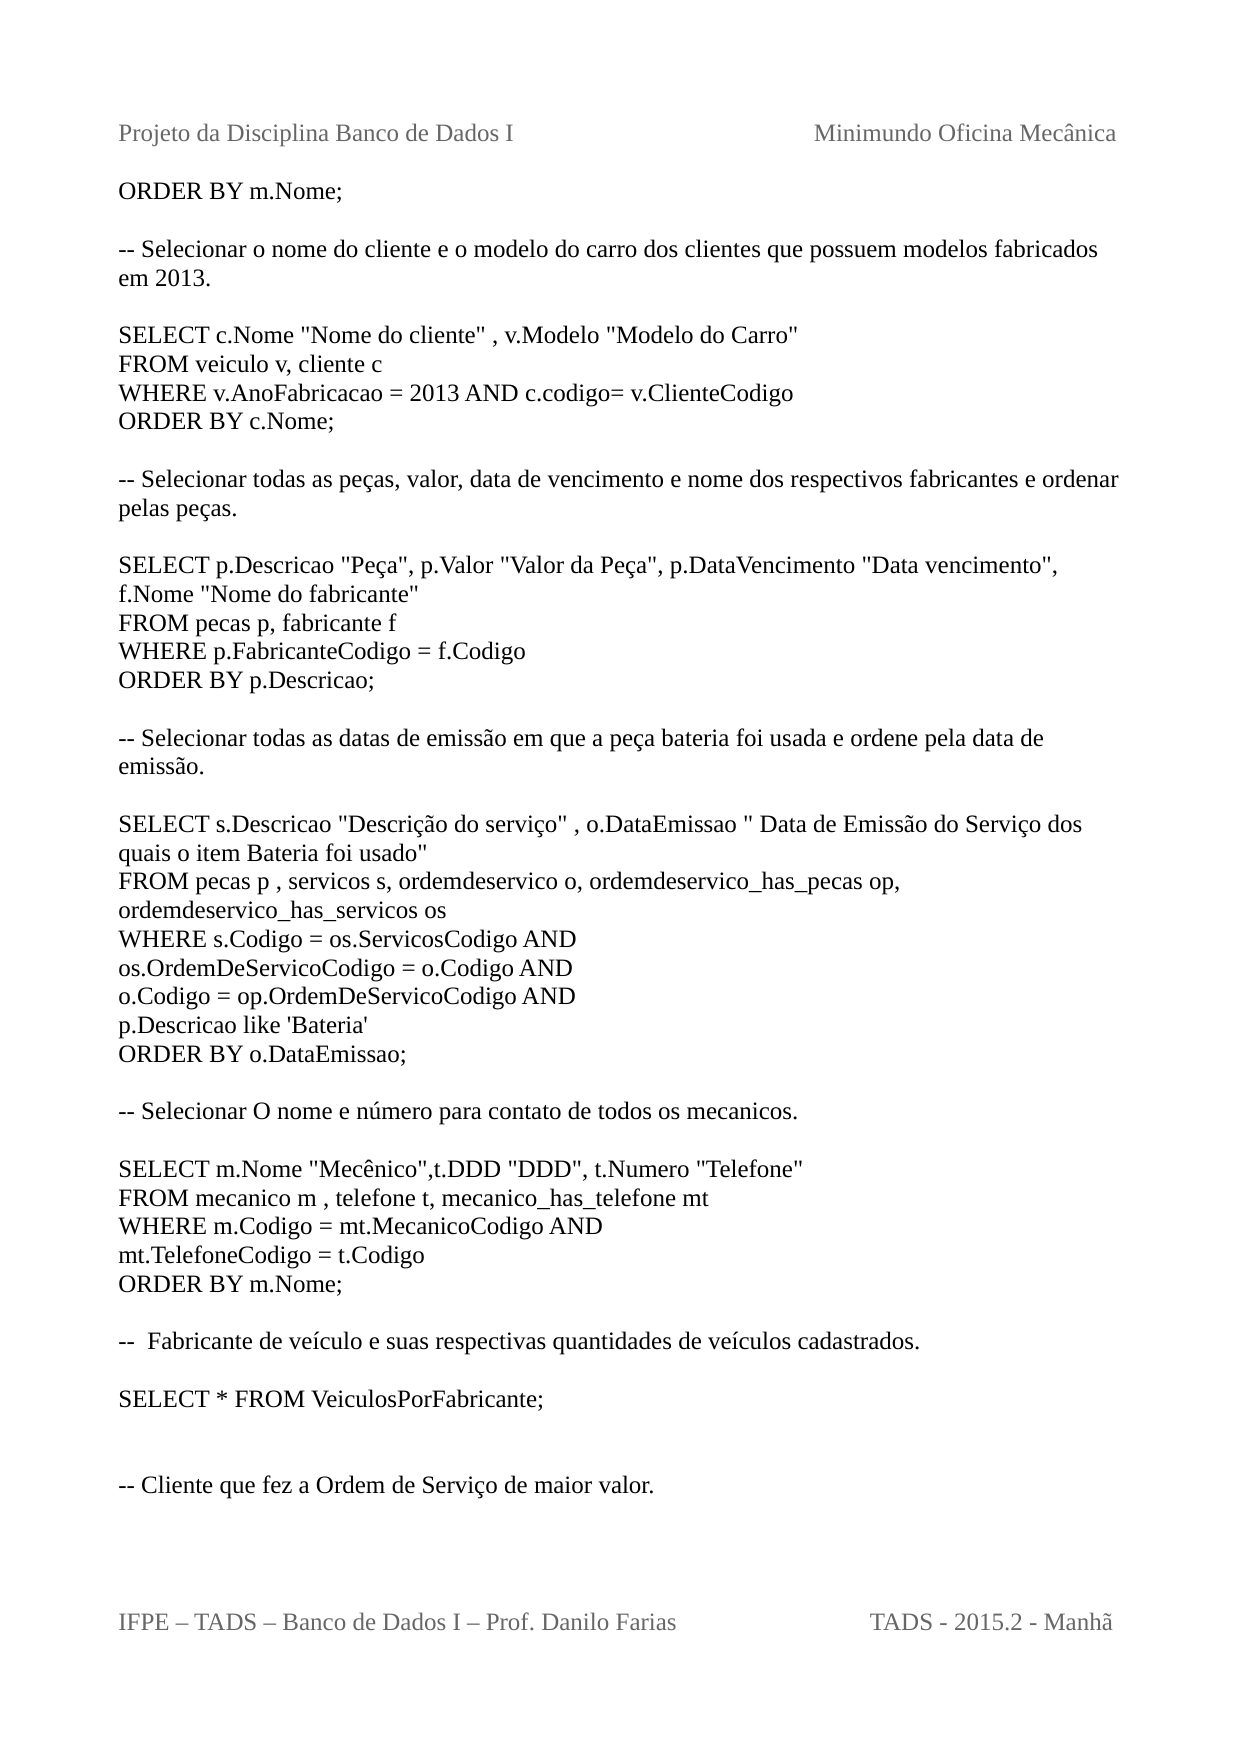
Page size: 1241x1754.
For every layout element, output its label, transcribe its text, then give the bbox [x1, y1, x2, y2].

text SELECT m.Nome "Mecênico",t.DDD "DDD", t.Numero "Telefone" FROM mecanico m , telefone t, mecanico_has_telefone mt WHERE m.Codigo = mt.MecanicoCodigo AND mt.TelefoneCodigo = t.Codigo ORDER BY m.Nome; -- Fabricante de veículo e suas respectivas quantidades de veículos cadastrados. [118, 1154, 1122, 1384]
text ORDER BY m.Nome; -- Selecionar o nome do cliente e o modelo do carro dos clientes que possuem modelos fabricados em 2013. SELECT c.Nome "Nome do cliente" , v.Modelo "Modelo do Carro" FROM veiculo v, cliente c WHERE v.AnoFabricacao = 2013 AND c.codigo= v.ClienteCodigo ORDER BY c.Nome; -- Selecionar todas as peças, valor, data de vencimento e nome dos respectivos fabricantes e ordenar pelas peças. SELECT p.Descricao "Peça", p.Valor "Valor da Peça", p.DataVencimento "Data vencimento", f.Nome "Nome do fabricante" FROM pecas p, fabricante f WHERE p.FabricanteCodigo = f.Codigo ORDER BY p.Descricao; -- Selecionar todas as datas de emissão em que a peça bateria foi usada e ordene pela data de emissão. SELECT s.Descricao "Descrição do serviço" , o.DataEmissao " Data de Emissão do Serviço dos quais o item Bateria foi usado" FROM pecas p , servicos s, ordemdeservico o, ordemdeservico_has_pecas op, ordemdeservico_has_servicos os WHERE s.Codigo = os.ServicosCodigo AND os.OrdemDeServicoCodigo = o.Codigo AND o.Codigo = op.OrdemDeServicoCodigo AND p.Descricao like 'Bateria' ORDER BY o.DataEmissao; -- Selecionar O nome e número para contato de todos os mecanicos. [118, 176, 1122, 1154]
text SELECT * FROM VeiculosPorFabricante; [118, 1384, 1122, 1441]
text -- Cliente que fez a Ordem de Serviço de maior valor. [118, 1441, 1122, 1528]
